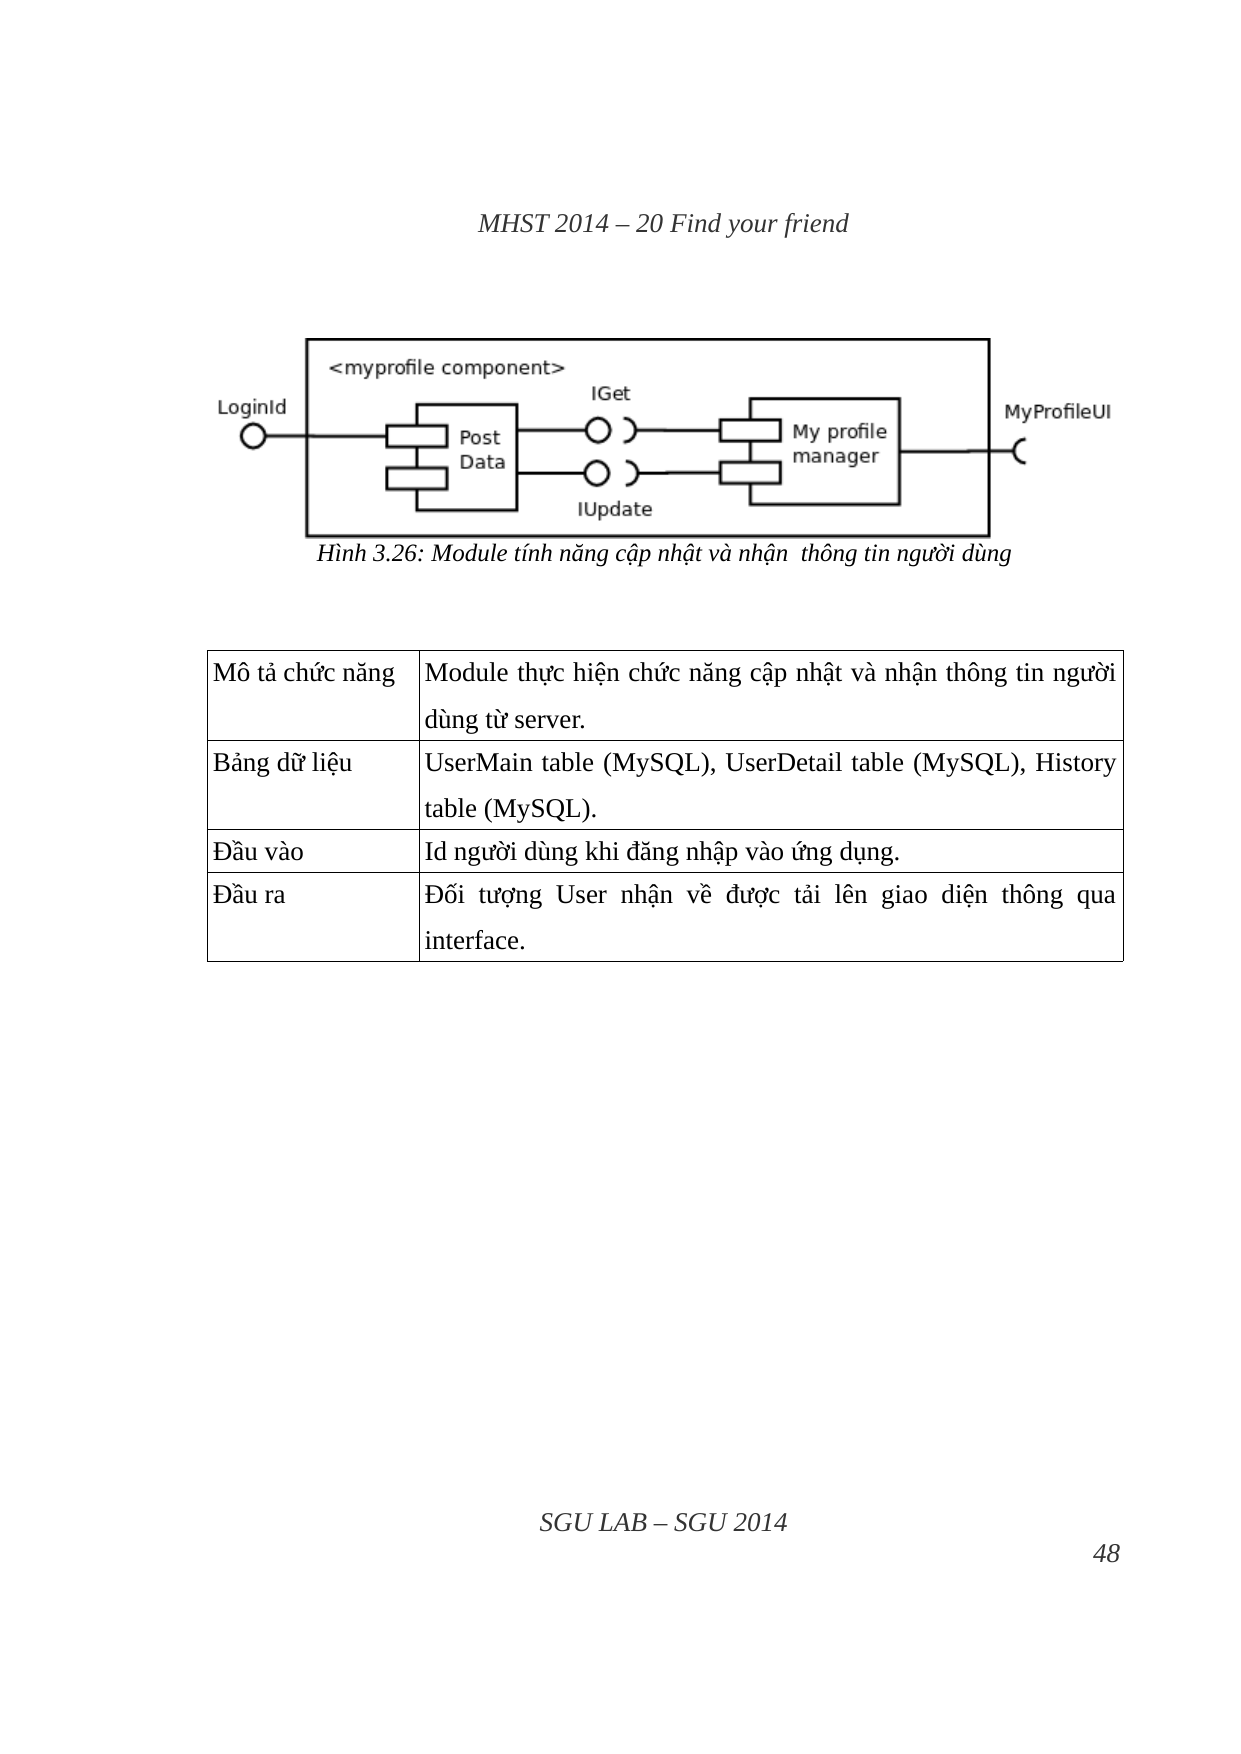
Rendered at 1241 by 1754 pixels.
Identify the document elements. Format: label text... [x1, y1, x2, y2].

table_header [207, 308, 1123, 650]
table_cell Id người dùng khi đăng nhập vào ứng dụng. [420, 830, 1123, 872]
table_cell Mô tả chức năng [208, 651, 419, 740]
table_cell Đầu vào [208, 830, 419, 872]
picture [213, 338, 1118, 539]
table_cell Module thực hiện chức năng cập nhật và nhận thông tin người dùng từ server. [420, 651, 1123, 740]
table_cell UserMain table (MySQL), UserDetail table (MySQL), History table (MySQL). [420, 741, 1123, 829]
table_cell Đối tượng User nhận về được tải lên giao diện thông qua interface. [420, 873, 1123, 961]
table_cell Đầu ra [208, 873, 419, 961]
table_cell Bảng dữ liệu [208, 741, 419, 829]
